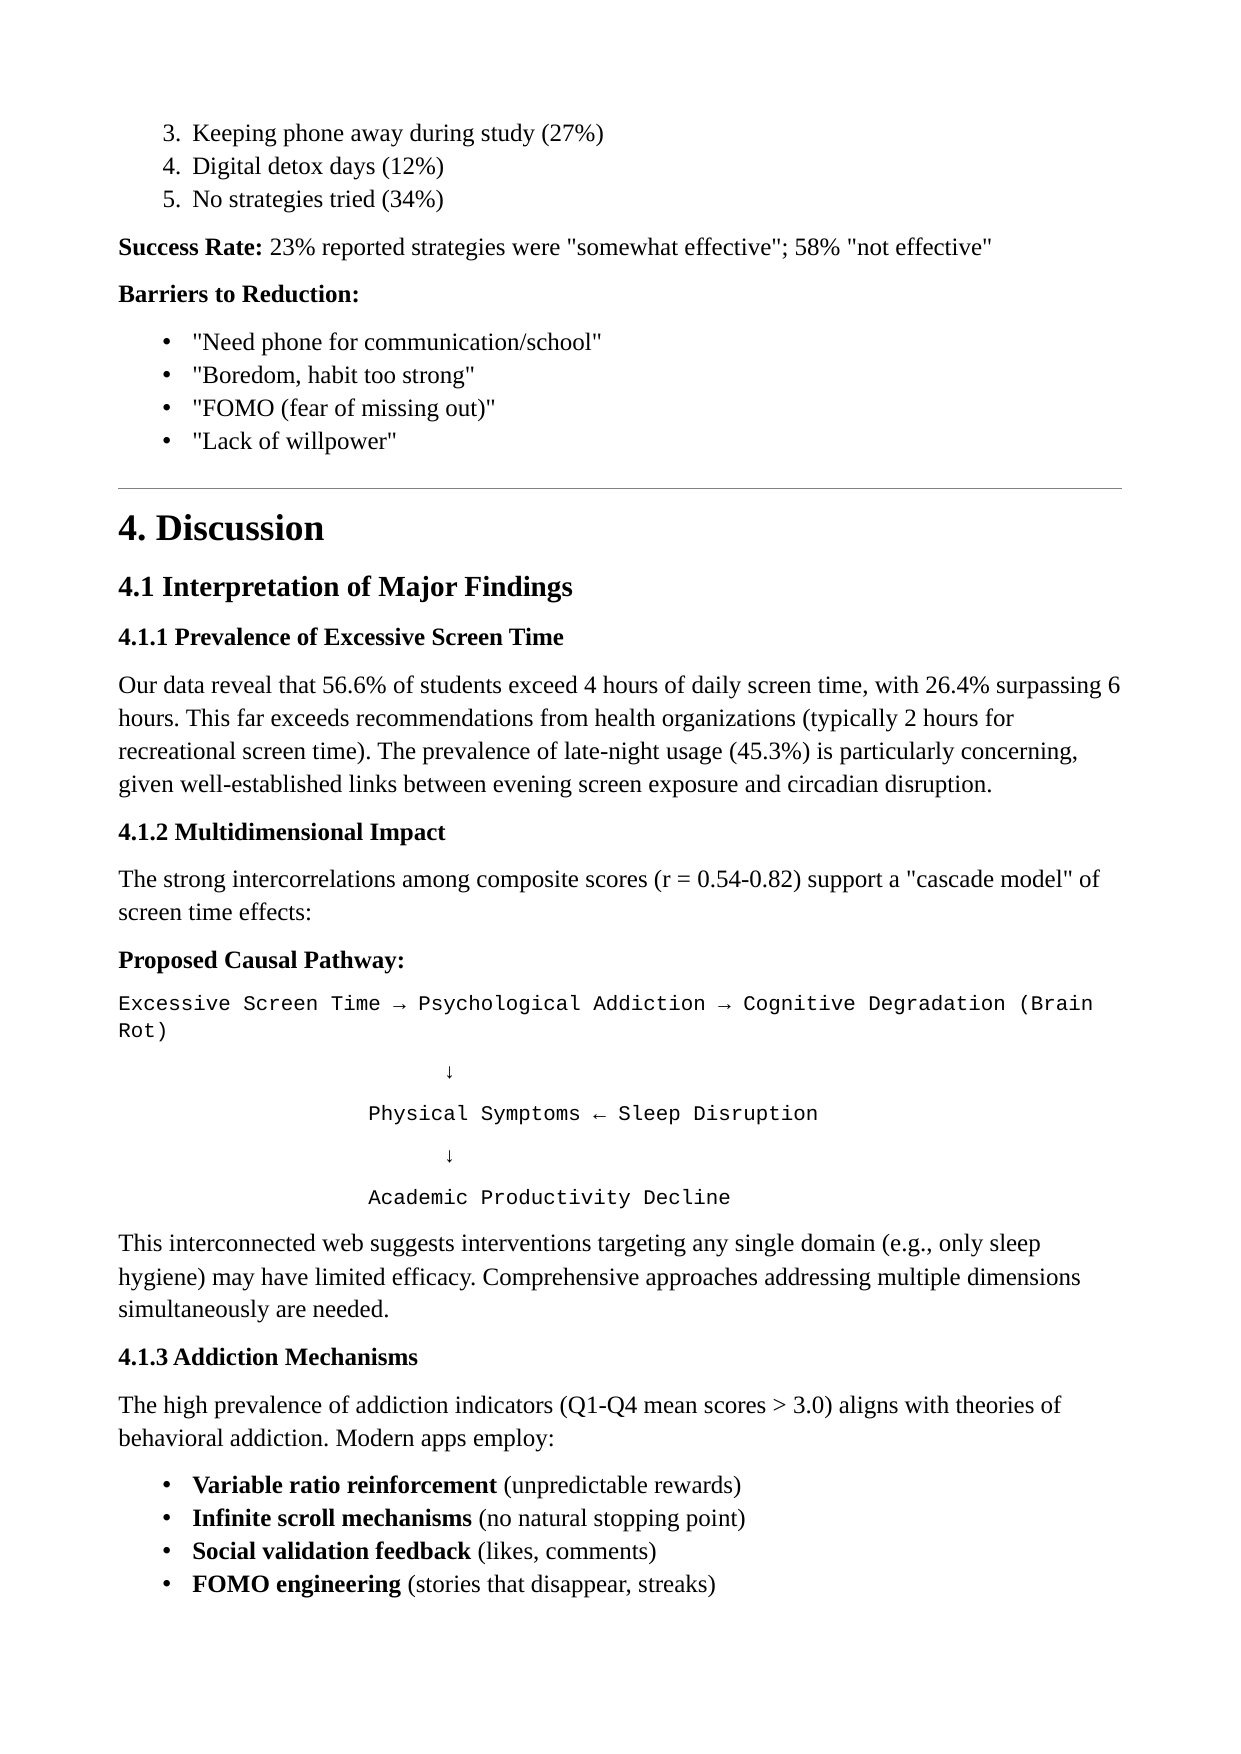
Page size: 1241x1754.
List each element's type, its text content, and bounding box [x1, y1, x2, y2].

subtitle 4.1.2 Multidimensional Impact [118, 817, 1122, 845]
text ↓ [118, 1145, 1122, 1169]
text ↓ [118, 1061, 1122, 1085]
text The high prevalence of addiction indicators (Q1-Q4 mean scores > 3.0) aligns with theories of behavioral addiction. Modern apps employ: [118, 1390, 1122, 1452]
list Keeping phone away during study (27%) [162, 118, 1122, 147]
subtitle 4.1.1 Prevalence of Excessive Screen Time [118, 622, 1122, 651]
text Barriers to Reduction: [118, 279, 1122, 308]
subtitle 4.1.3 Addiction Mechanisms [118, 1342, 1122, 1371]
list Variable ratio reinforcement (unpredictable rewards) [162, 1470, 1122, 1499]
list "Boredom, habit too strong" [162, 360, 1122, 389]
list "Need phone for communication/school" [162, 327, 1122, 356]
text Excessive Screen Time → Psychological Addiction → Cognitive Degradation (Brain Rot) [118, 992, 1122, 1043]
text Our data reveal that 56.6% of students exceed 4 hours of daily screen time, with 26.4% surpassing 6 hours. This far exceeds recommendations from health organizations (typically 2 hours for recreational screen time). The prevalence of late-night usage (45.3%) is particularly concerning, given well-established links between evening screen exposure and circadian disruption. [118, 670, 1122, 798]
list "FOMO (fear of missing out)" [162, 393, 1122, 422]
text The strong intercorrelations among composite scores (r = 0.54-0.82) support a "cascade model" of screen time effects: [118, 864, 1122, 926]
text Academic Productivity Decline [118, 1187, 1122, 1210]
list "Lack of willpower" [162, 426, 1122, 455]
text Physical Symptoms ← Sleep Disruption [118, 1103, 1122, 1127]
list No strategies tried (34%) [162, 184, 1122, 213]
list FOMO engineering (stories that disappear, streaks) [162, 1569, 1122, 1598]
subtitle 4.1 Interpretation of Major Findings [118, 569, 1122, 603]
text This interconnected web suggests interventions targeting any single domain (e.g., only sleep hygiene) may have limited efficacy. Comprehensive approaches addressing multiple dimensions simultaneously are needed. [118, 1228, 1122, 1323]
text Success Rate: 23% reported strategies were "somewhat effective"; 58% "not effective" [118, 232, 1122, 261]
list Digital detox days (12%) [162, 151, 1122, 180]
list Social validation feedback (likes, comments) [162, 1536, 1122, 1565]
list Infinite scroll mechanisms (no natural stopping point) [162, 1503, 1122, 1532]
subtitle 4. Discussion [118, 505, 1122, 548]
text Proposed Causal Pathway: [118, 945, 1122, 974]
